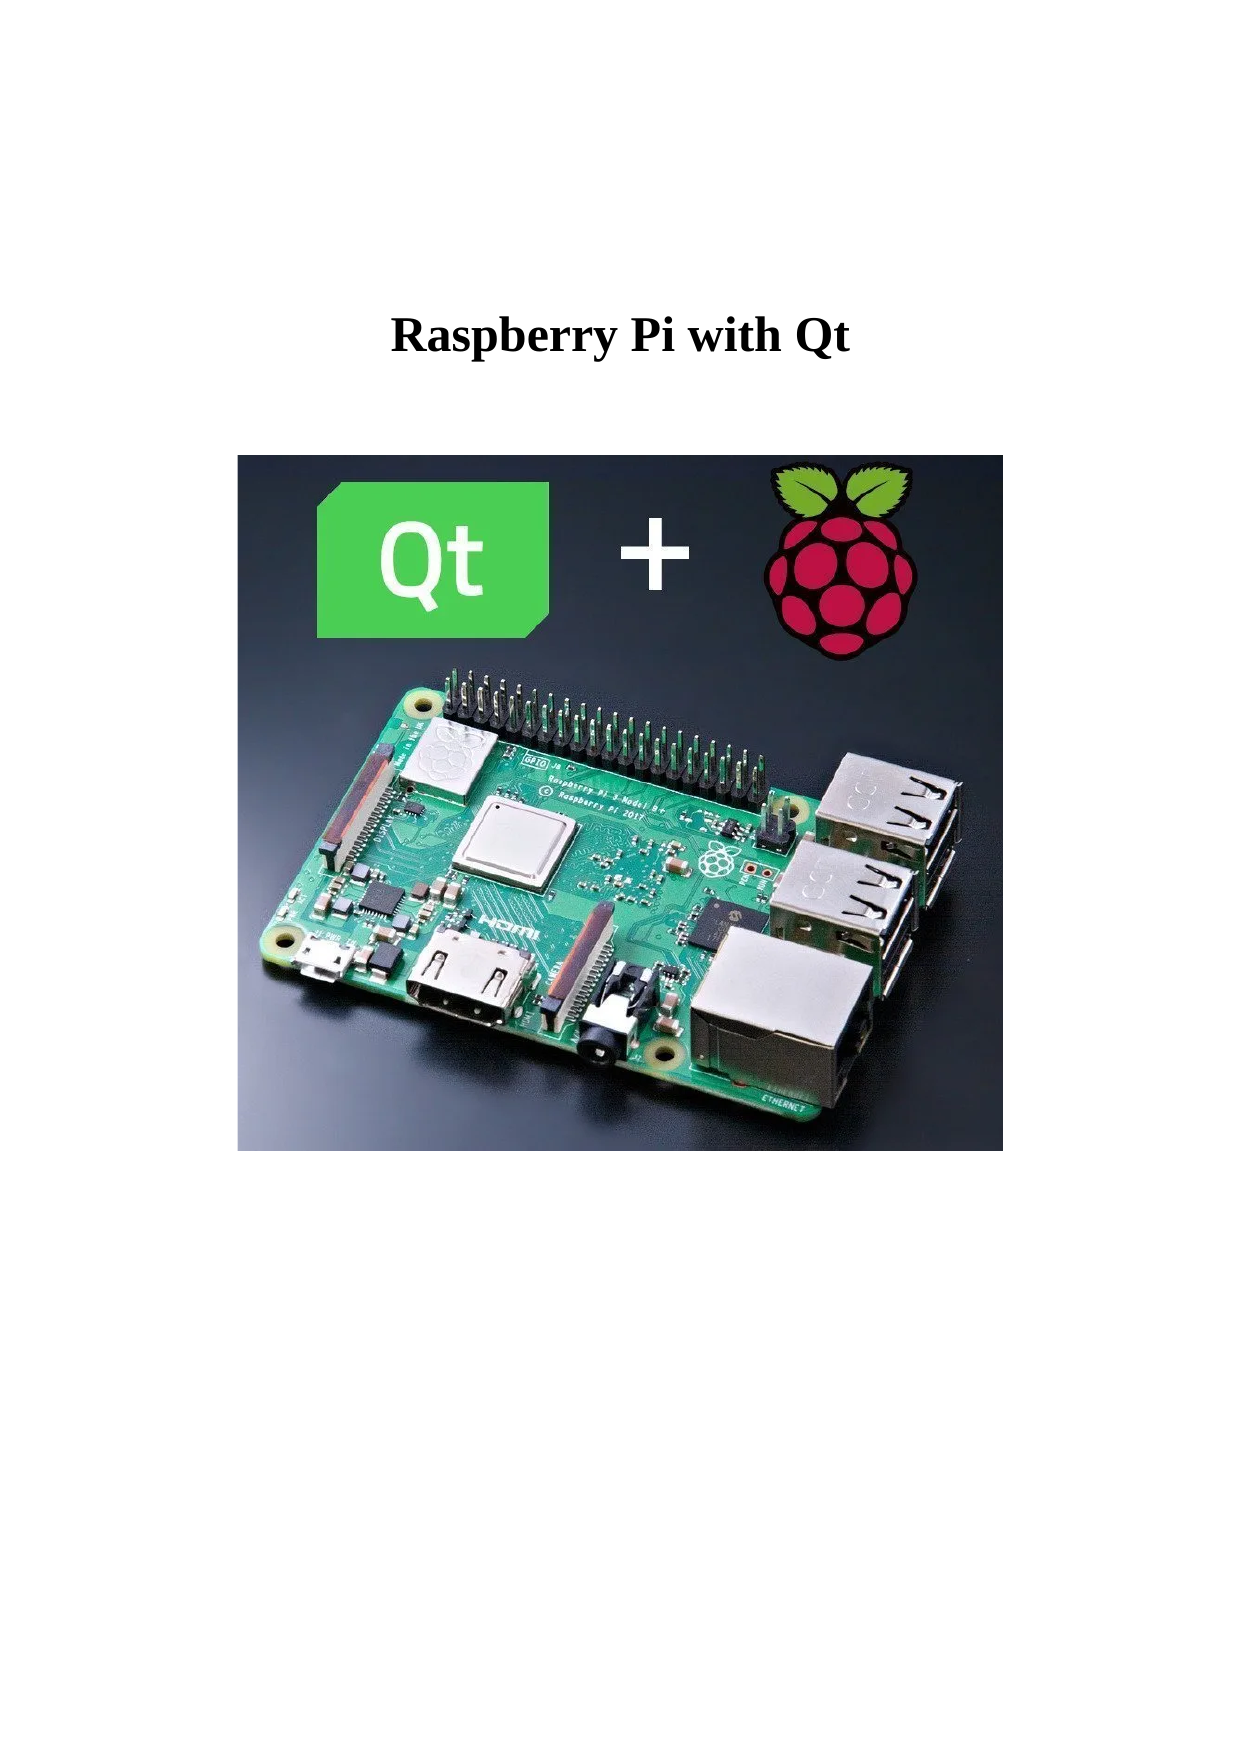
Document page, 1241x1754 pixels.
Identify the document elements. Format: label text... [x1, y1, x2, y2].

title Raspberry Pi with Qt [118, 304, 1122, 362]
picture [237, 455, 1003, 1151]
